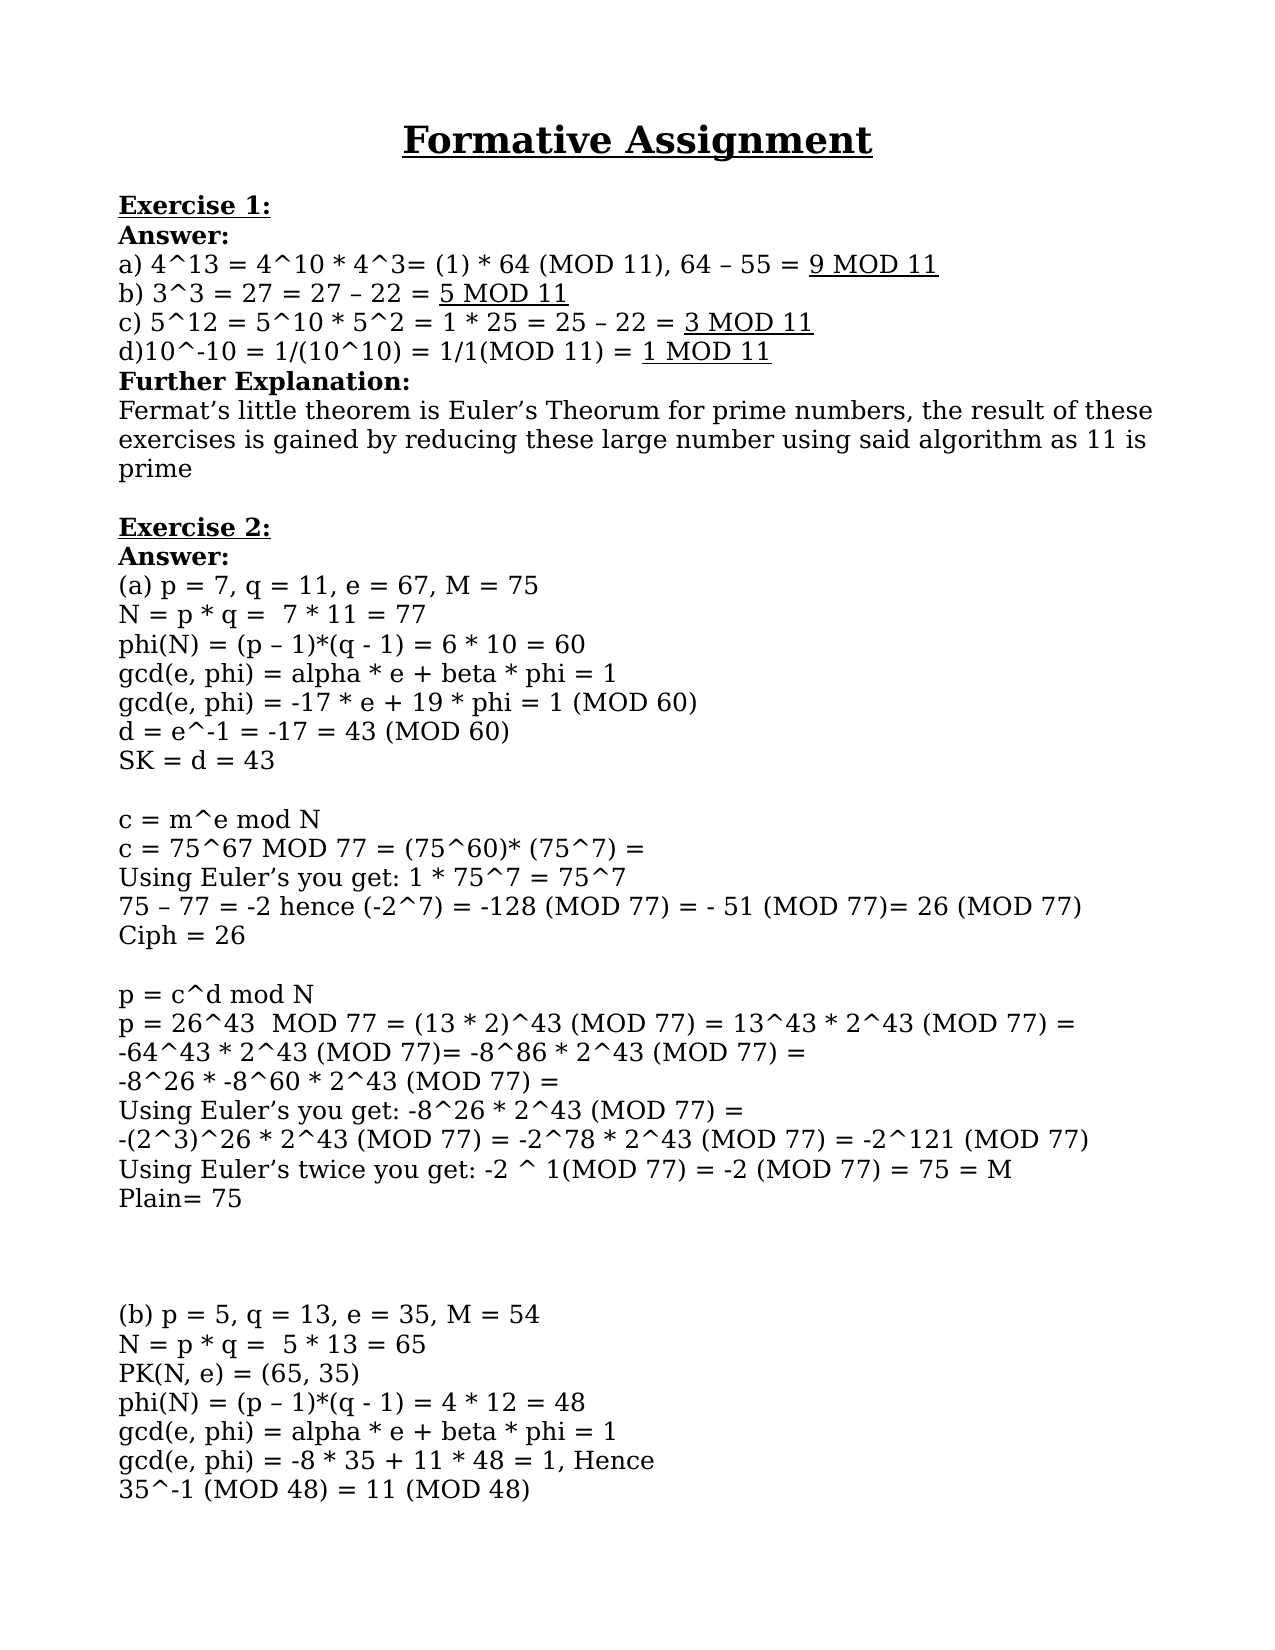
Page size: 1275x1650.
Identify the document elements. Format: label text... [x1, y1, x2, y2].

text -64^43 * 2^43 (MOD 77)= -8^86 * 2^43 (MOD 77) = [118, 1038, 1157, 1067]
text Using Euler’s you get: 1 * 75^7 = 75^7 [118, 863, 1157, 892]
text Answer: [118, 542, 1157, 572]
text Fermat’s little theorem is Euler’s Theorum for prime numbers, the result of these exercises is gained by reducing these large number using said algorithm as 11 is prime [118, 396, 1157, 484]
text -(2^3)^26 * 2^43 (MOD 77) = -2^78 * 2^43 (MOD 77) = -2^121 (MOD 77) [118, 1126, 1157, 1155]
text SK = d = 43 [118, 747, 1157, 776]
text gcd(e, phi) = -17 * e + 19 * phi = 1 (MOD 60) [118, 688, 1157, 717]
text d)10^-10 = 1/(10^10) = 1/1(MOD 11) = 1 MOD 11 [118, 338, 1157, 367]
text N = p * q = 5 * 13 = 65 [118, 1330, 1157, 1359]
text c) 5^12 = 5^10 * 5^2 = 1 * 25 = 25 – 22 = 3 MOD 11 [118, 308, 1157, 338]
text c = m^e mod N [118, 805, 1157, 834]
text phi(N) = (p – 1)*(q - 1) = 4 * 12 = 48 [118, 1388, 1157, 1417]
text gcd(e, phi) = alpha * e + beta * phi = 1 [118, 659, 1157, 688]
text N = p * q = 7 * 11 = 77 [118, 601, 1157, 630]
text Using Euler’s twice you get: -2 ^ 1(MOD 77) = -2 (MOD 77) = 75 = M [118, 1155, 1157, 1184]
text Answer: [118, 221, 1157, 250]
text 75 – 77 = -2 hence (-2^7) = -128 (MOD 77) = - 51 (MOD 77)= 26 (MOD 77) [118, 892, 1157, 922]
text Exercise 2: [118, 513, 1157, 542]
text c = 75^67 MOD 77 = (75^60)* (75^7) = [118, 834, 1157, 863]
text Exercise 1: [118, 191, 1157, 221]
text d = e^-1 = -17 = 43 (MOD 60) [118, 717, 1157, 747]
text p = 26^43 MOD 77 = (13 * 2)^43 (MOD 77) = 13^43 * 2^43 (MOD 77) = [118, 1009, 1157, 1038]
text -8^26 * -8^60 * 2^43 (MOD 77) = [118, 1067, 1157, 1097]
text gcd(e, phi) = -8 * 35 + 11 * 48 = 1, Hence [118, 1447, 1157, 1476]
text PK(N, e) = (65, 35) [118, 1359, 1157, 1388]
text 35^-1 (MOD 48) = 11 (MOD 48) [118, 1476, 1157, 1505]
text Ciph = 26 [118, 922, 1157, 951]
text p = c^d mod N [118, 980, 1157, 1009]
text Using Euler’s you get: -8^26 * 2^43 (MOD 77) = [118, 1097, 1157, 1126]
text Further Explanation: [118, 367, 1157, 396]
text (a) p = 7, q = 11, e = 67, M = 75 [118, 572, 1157, 601]
text Plain= 75 [118, 1184, 1157, 1213]
text a) 4^13 = 4^10 * 4^3= (1) * 64 (MOD 11), 64 – 55 = 9 MOD 11 [118, 250, 1157, 279]
text b) 3^3 = 27 = 27 – 22 = 5 MOD 11 [118, 279, 1157, 308]
text gcd(e, phi) = alpha * e + beta * phi = 1 [118, 1417, 1157, 1447]
text phi(N) = (p – 1)*(q - 1) = 6 * 10 = 60 [118, 630, 1157, 659]
text (b) p = 5, q = 13, e = 35, M = 54 [118, 1301, 1157, 1330]
text Formative Assignment [118, 118, 1157, 162]
